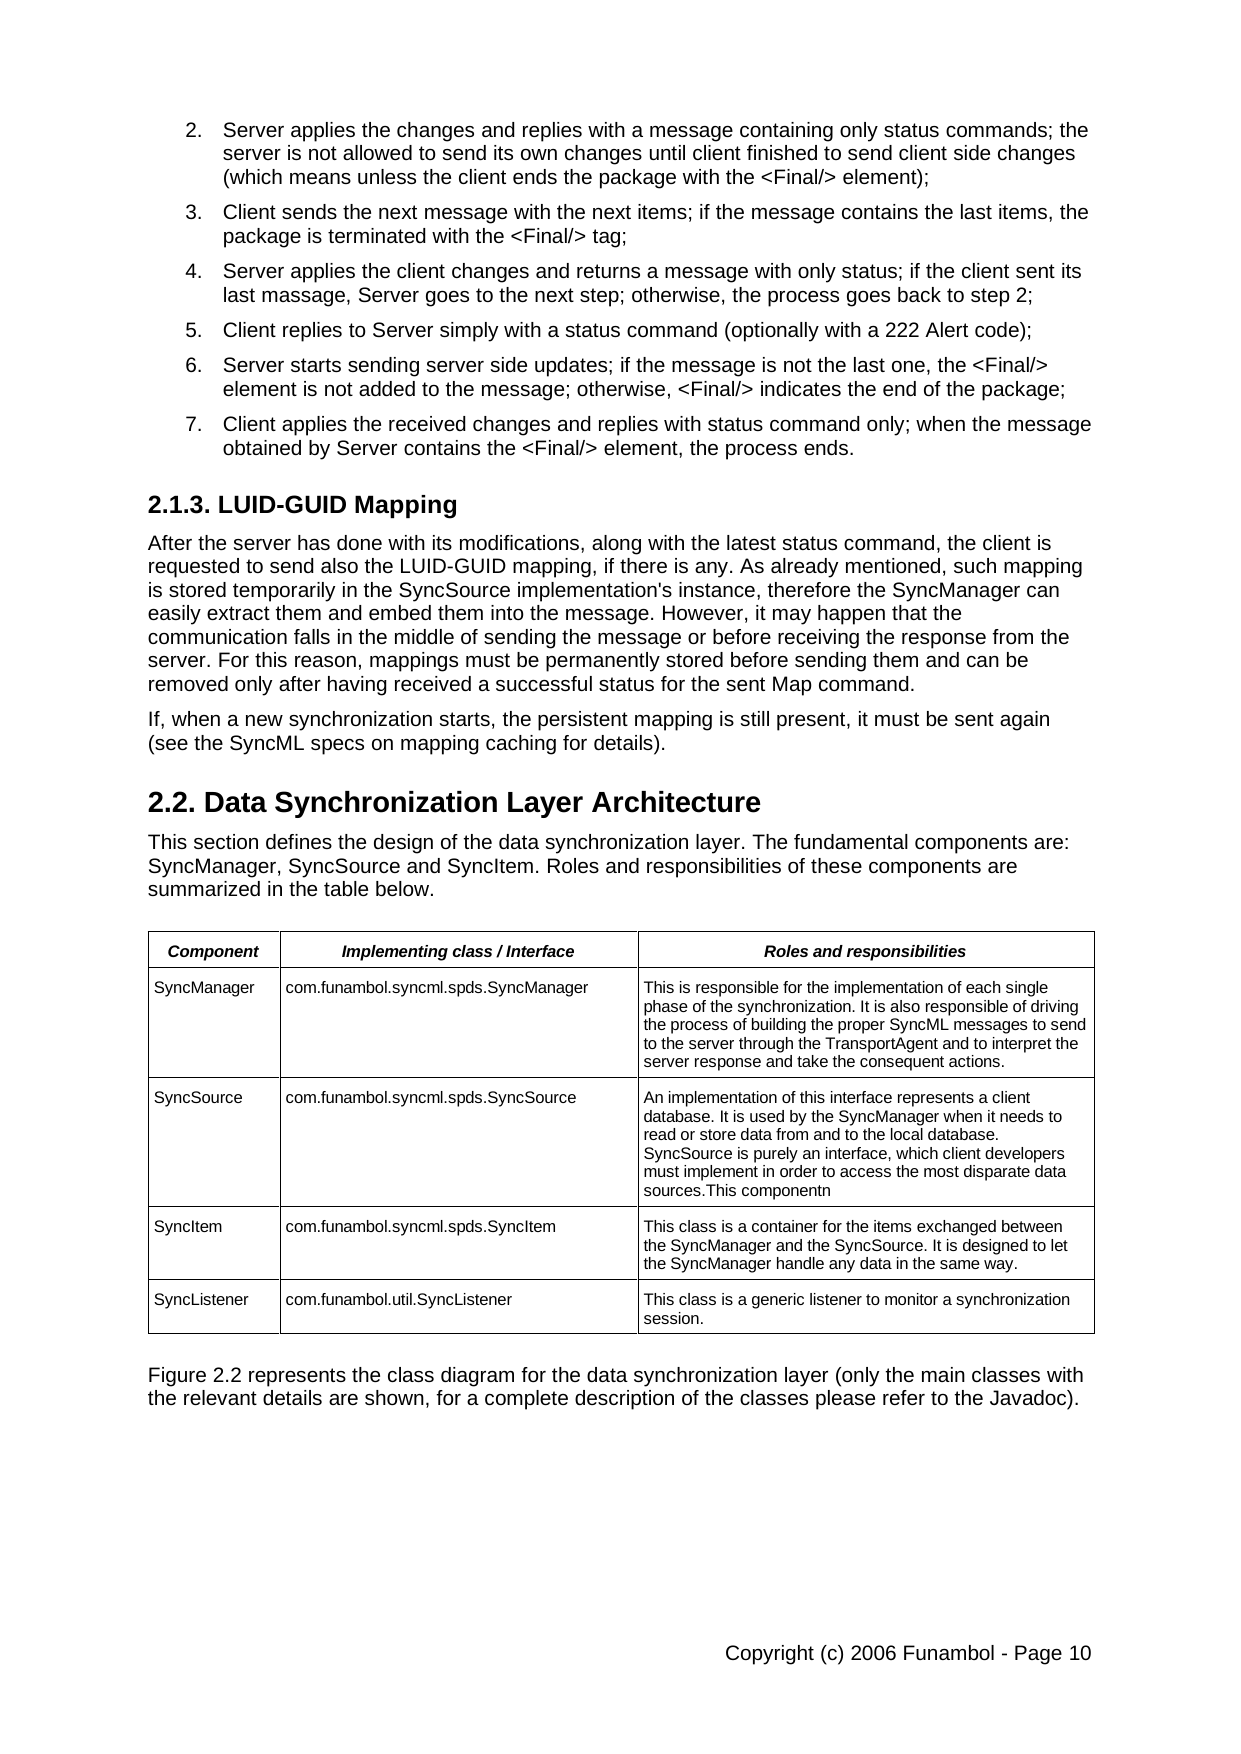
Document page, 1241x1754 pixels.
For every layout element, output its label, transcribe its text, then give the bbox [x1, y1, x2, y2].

table_cell SyncItem [149, 1207, 279, 1279]
table_cell com.funambol.syncml.spds.SyncManager [281, 968, 637, 1077]
table_cell SyncSource [149, 1078, 279, 1206]
table_cell com.funambol.util.SyncListener [281, 1280, 637, 1333]
table_header Implementing class / Interface [281, 932, 637, 967]
table_cell This class is a container for the items exchanged between the SyncManager and the SyncSource. It is designed to let the SyncManager handle any data in the same way. [639, 1207, 1094, 1279]
table_header Roles and responsibilities [639, 932, 1094, 967]
subtitle Data Synchronization Layer Architecture [148, 786, 1093, 818]
text After the server has done with its modifications, along with the latest status command, the client is requested to send also the LUID-GUID mapping, if there is any. As already mentioned, such mapping is stored temporarily in the SyncSource implementation's instance, therefore the SyncManager can easily extract them and embed them into the message. However, it may happen that the communication falls in the middle of sending the message or before receiving the response from the server. For this reason, mappings must be permanently stored before sending them and can be removed only after having received a successful status for the sent Map command. [148, 531, 1093, 696]
subtitle LUID-GUID Mapping [148, 491, 1093, 519]
table_cell An implementation of this interface represents a client database. It is used by the SyncManager when it needs to read or store data from and to the local database. SyncSource is purely an interface, which client developers must implement in order to access the most disparate data sources.This componentn [639, 1078, 1094, 1206]
list Server applies the changes and replies with a message containing only status commands; the server is not allowed to send its own changes until client finished to send client side changes (which means unless the client ends the package with the <Final/> element); [185, 118, 1093, 189]
list Client sends the next message with the next items; if the message contains the last items, the package is terminated with the <Final/> tag; [185, 201, 1093, 248]
list Server applies the client changes and returns a message with only status; if the client sent its last massage, Server goes to the next step; otherwise, the process goes back to step 2; [185, 259, 1093, 307]
table_cell This class is a generic listener to monitor a synchronization session. [639, 1280, 1094, 1333]
text If, when a new synchronization starts, the persistent mapping is still present, it must be sent again (see the SyncML specs on mapping caching for details). [148, 708, 1093, 755]
table_cell This is responsible for the implementation of each single phase of the synchronization. It is also responsible of driving the process of building the proper SyncML messages to send to the server through the TransportAgent and to interpret the server response and take the consequent actions. [639, 968, 1094, 1077]
list Client applies the received changes and replies with status command only; when the message obtained by Server contains the <Final/> element, the process ends. [185, 413, 1093, 460]
table_cell com.funambol.syncml.spds.SyncSource [281, 1078, 637, 1206]
list Client replies to Server simply with a status command (optionally with a 222 Alert code); [185, 318, 1093, 342]
table_cell com.funambol.syncml.spds.SyncItem [281, 1207, 637, 1279]
table_header Component [149, 932, 279, 967]
list Server starts sending server side updates; if the message is not the last one, the <Final/> element is not added to the message; otherwise, <Final/> indicates the end of the package; [185, 354, 1093, 401]
text This section defines the design of the data synchronization layer. The fundamental components are: SyncManager, SyncSource and SyncItem. Roles and responsibilities of these components are summarized in the table below. [148, 831, 1093, 901]
table_cell SyncListener [149, 1280, 279, 1333]
table_cell SyncManager [149, 968, 279, 1077]
text Figure 2.2 represents the class diagram for the data synchronization layer (only the main classes with the relevant details are shown, for a complete description of the classes please refer to the Javadoc). [148, 1363, 1093, 1410]
